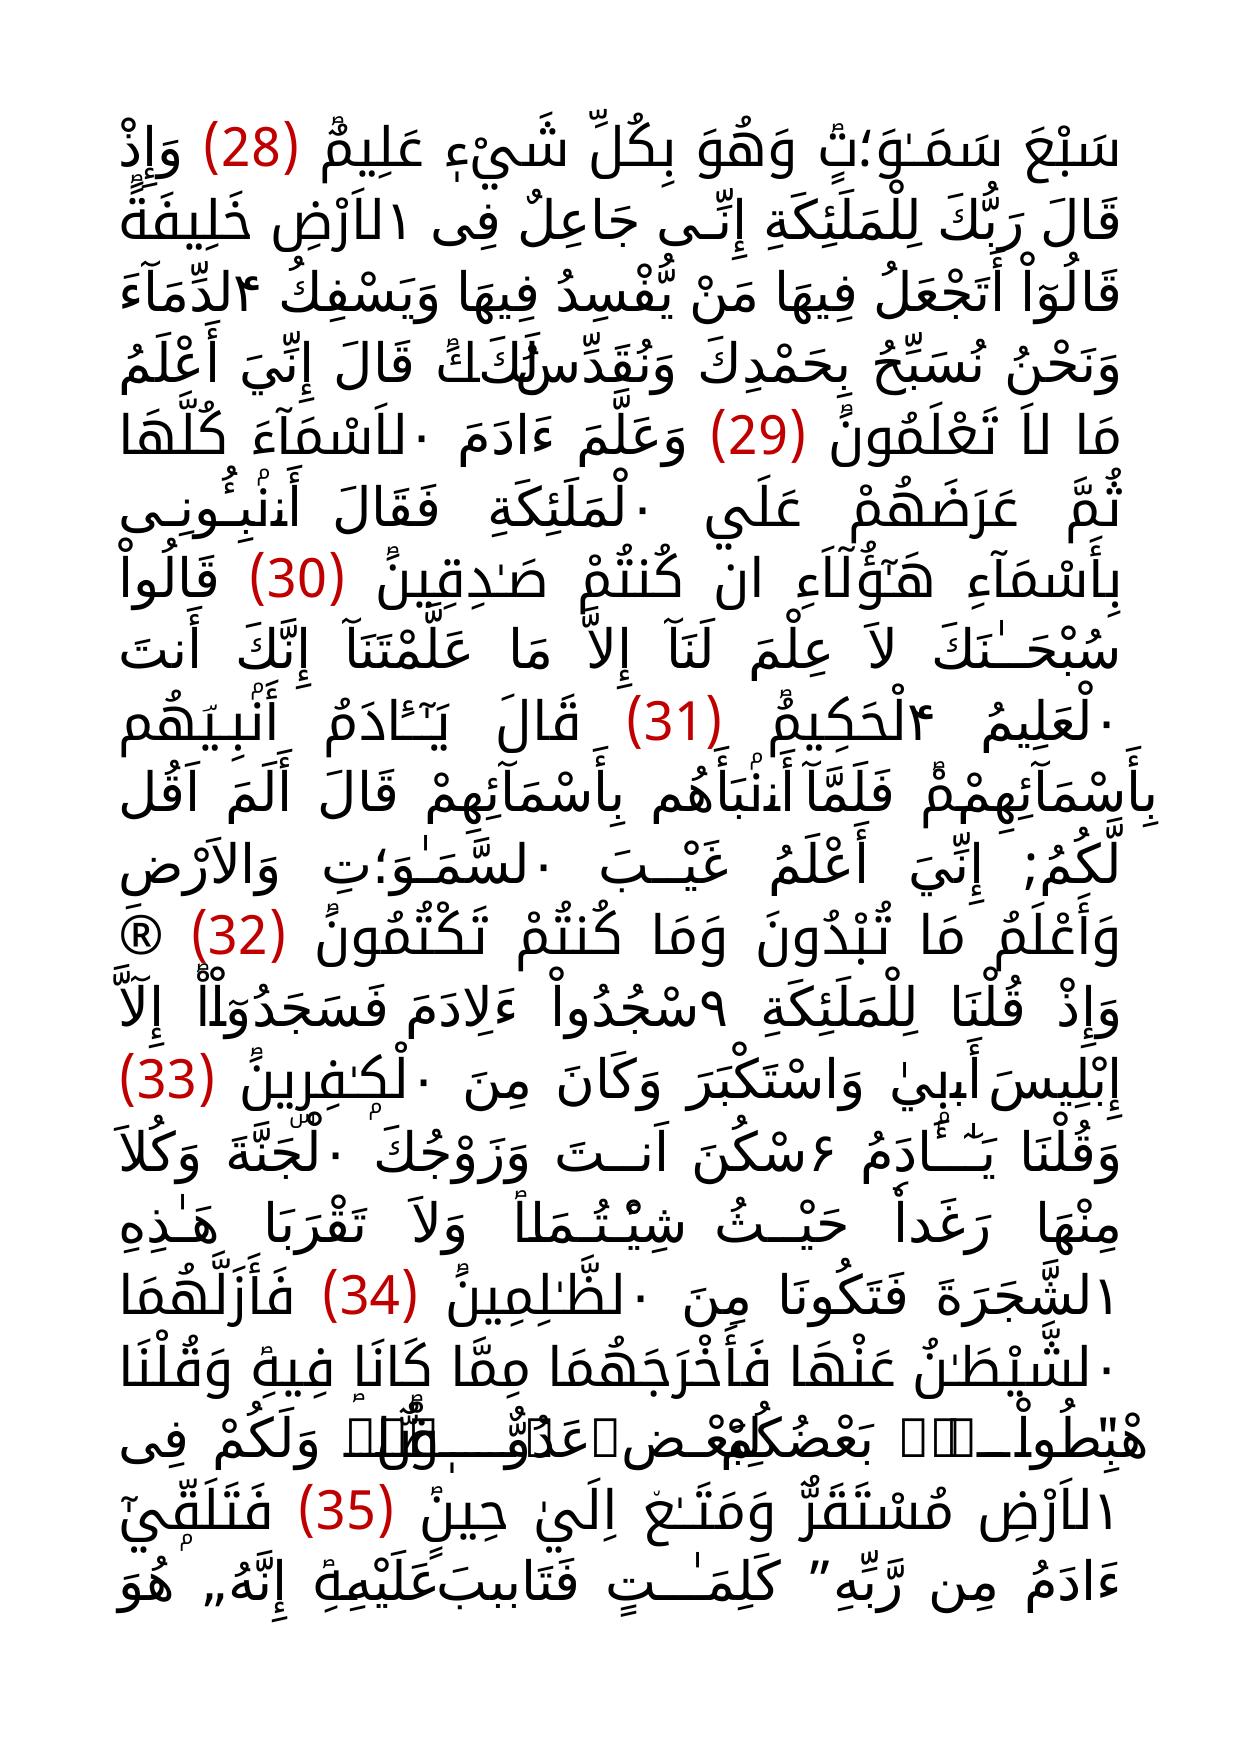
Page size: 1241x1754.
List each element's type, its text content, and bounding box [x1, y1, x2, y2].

text بِسْمِ ۱للَّهِ ۱لرَّحْمَـٰنِ ۱لرَّحِيمِ أَلَٓـم؋ّٓؐ ذَ؛لِژَ ۰لْكِتَــٰــبُ لاَ رَيْبَؐ فِيهِ هُديً لِّلْمُتَّقِينَ (1) ۰لذِينَ يُومِنُونَ بِالْغَيْــبِ وَيُقِيمُونَ ۰لصَّلَوٰةَ وَمِمَّا رَزَقْنَـٰهُمْ يُنفِقُونَؐ (2) وَالذِينَ يُومِنُونَ بِمَآ ٱُنزۣلَ إِلَيْژَ وَمَآ ٱُنزۣلَ مِن قَـبْلِژَ وَبِالاَخِرَةِ هُمْ يُوقِنُونَ (3) ٱُوْلَئِژَ عَلَيٰ هُديً مِّن رَّبِّهِمْؐ وَٱُوْلَئِكَ هُمُ ۴ڤْمُفْڤِحُونَؐ (4)إِنَّ ۰لذِينَ كَفَرُواْ سَوَآء٘ عَلَيْهِمُ; ءَآنذَرْتَهُمُ; أَمْ لَمْ تُنذِرْهُمْ لاَ يُومِنُونَؐ (5) خَتَمَ ۰للَّهُ عَلَيٰ قُلُوبِهِمْ وَعَلَيٰ سَمْعِهِمْؐ وَعَلَيٰٓ أَبْصۭــٰرۣهِمْ غِشَــٰوَةٌؐ وَلَهُمْ عَذَاب٘ عَظِيمٌؐ (6) وَمِنَ ۰لنَّاسِ مَنْ يَّقُولُ ءَامَنَّا بِاللَّهِ وَبِالْيَوْمِ ۱لاَخِرۣ وَمَا هُم بِمُومِنِيـنَؐ (7) يُخَــٰدِعُونَ ۰للَّهَ وَالذِينَ ءَامَنُواْؐ وَمَا يُخَــٰدِعُونَ إِلٓاَّ أَنفُسَهُمْ وَمَا يَشْعُرُونَؐ (8) فِى قُلُوبِهِم مَّرَضٌؐ فَزَادَهُمُ ۴للَّهُ مَرَضاًؐ وَلَهُمْ عَذَاببب٘ اَلِيمُۢ بِمَا كَانُواْ يُكَذِّبُونَؐ (9) وَإِذَا قِيلَ لَهُمْ لاَ تُفْسِدُواْ فِى ۱لاَرْضِ قَالُوٓاْ إِنَّمَا نَحْنُ مُصْلِحُونَؐ (10) أَلٓاَ إِنَّهُمْ هُمُ ۴لْمُفْسِدُونَ وَچَكِن لاَّ يَشْعُرُونَؐ (11) وَإِذَا قِيلَ لَهُمُ; ءَامِنُواْ كَمَآ ءَامَنَ ۰لنَّاسُ قَالُوٓاْ أَنُومِنُ كَمَآ ءَامَنَ ۰لسُّفَهَآءُؐ اَ۬لٓاَ إِنَّهُمْ هُمُ ۴لسُّفَهَآءُ وَچَكِن لاَّ يَعْلَمُونَؐ (12) وَإِذَا لَقُواْ ۴لذِينَ ءَامَنُواْ قَالُوٓاْ ءَامَنَّاؐ وَإِذَا خَلَوۣاْ اِلَيٰ شَيَـٰطِينِهِمْ قَالُوٓاْ إِنَّا مَعَكُمُ; إِنَّمَا نَحْنُ مُسْتَهْزۣءُونَؐ (13) ۰للَّهُ يَسْتَهْزۣﻯُٔ بِهِمْ وَيَمُـدُّهُمْ فِى طُـغْـيَــٰنِهِمْ يَعْمَهُونَؐ (14) ﭐُوْلَئِكَ۰لذِيـنَ "شْتَرَوُاْ ۴لضَّچَلَةَ بِالْهُدۭيٰ فَمَا رَبِحَت تِّجَــٰرَتُهُمْ وَمَا كَانُواْ مُهْتَدِينَؐ (15) ® مَثَلُهُمْ كَمَثَلِ ۱ﻟ﮲ 'سْتَوْقَدَ نَاراً فَلَمَّآ أَضَآءَتْ مَا حَوْلَهُؐ„ ذَهَــبَ ۰للَّهُ بِنُورۣهِمْ وَتَرَكَهُمْ فِى ظُلُمَــٰــتٍ لاَّ يُبْصِرُونَؐ (16) صُمّٛ بُكْم٘ عُمْيٌ فَهُمْ لاَ يَرْجِعُونَؐ (17) أَوْ كَصَيِّبٍ مِّنَ ۰لسَّمَآءِ فِيهِ ظُلُمَـٰتٌ وَرَعْدٌ وَبَرْقٌؐ يَجْعَلُونَ أَصَــٰبِعَهُمْ فِىٓ ءَاذَانِهِم مِّـنَ ۰لصَّوَ؛عِقِ حَذَرَ ۰لْمَوْتِؐ وَاللَّهُ مُحِيطٛ بِالْكۭـٰفِـرۣينَؐ (18) يَكَادُ ۴لْبَرْقُ يَخْطَفُ أَبْصَـٰرَهُمْؐ كُلَّمَآ أَضَآءَ لَهُم مَّشَوْاْ فِيهِؐ وَإِذَآ أَظْلَمَ عَلَيْهِمْ قَامُواْؐ وَلَوْ شَآءَ ۰للَّهُ لَذَهَــبَ بِسَمْعِهِمْ وَأَبْصۭـٰرۣهِمُؐ; إِنَّ ۰للَّهَ عَلَيٰ كُلِّ شَيْءٍ قَدِيرٌؐ (19) يَـٰٓأَيُّهَا ۰لنَّاسُ ۶عْبُدُواْ رَبَّكُمُ ۴ﻟ﮲ خَلَقَكُمْ وَالذِينَ مِن قَبْلِكُمْ لَعَلَّكُمْ تَتَّقُونَؐ (20) ۰ﻟ﮲ جَعَلَ لَكُمُ ۴لاَرْضَ فِرَ؛شاً وَالسَّمَآءَ بِنَآءً وَأَنزَلَ مِنَ ۰لسَّمَآءِ مَآءً فَأَخْرَجَ بِهِ” مِنَ ۰لثَّمَرَ؛تِ رۣزْقاً لَّكُمْؐ فَلاَ تَجْعَلُواْ لِلهِ أَندَاداً وَأَنتُمْ تَعْلَمُونَؐ (21) وَإِن كُنتُمْ فِى رَيْــبٍ مِّمَّا نَزَّلْنَا عَلَيٰ عَبْدِنَا فَاتُواْ بِسُورَةٍ مِّن مِّثْلِهِؐ/ وَادْعُواْ شُهَدَآءَكُم مِّن دُونِ ۱للَّهِ إِن كُنتُمْ صَـٰدِقِـينَؐ (22) فَإِن لَّمْ تَفْعَلُواْ وَلَن تَفْعَلُــواْ فَاتَّقُواْ ۴لنَّـارَ ۰لتِى وَقُودُهَا ۰لنَّاسُ وَالْحِجَارَةُؐ ٱُعِـدَّتْ لِلْكۭـٰفِـرۣينَؐ (23) وَبَشِّرۣ ۱لذِينَ ءَامَنُواْ وَعَمِلُواْ ۴ڤصَّـٰڤِحَـٰــتِ أَنَّ لَهُمْ جَنَّـٰــتٍ تَجْرۣﻯ مِن تَحْتِهَا ۰لاَنْهَــٰرُؐ كُلَّمَا رُزۣقُواْ مِنْهَا مِن ثَمَرَةٍ رّۣزْقاً قَالُواْ هَـٰذَا ۰ﻟ﮲ رُزۣقْنَا مِن قَـبْلُؐ وَٱُتُواْ بِهِ” مُتَشَـٰبِهاًؐ وَلَهُمْ فِيهَآ أَزْوَ؛جٌ مُّطَهَّرَةٌؐ وَهُمْ فِيهَا خَـٰلِدُونَؐ (24) © إِنَّ ۰للَّهَ لاَ يَسْتَحْـىِ“ أَنْ يَّضْرۣبَ مَثَلًا مَّا بَعُوضَةً فَمَا فَوْقَهَاؐ فَأَمَّا ۰لذِينَ ءَامَنُواْ فَيَعْلَمُونَ أَنَّهُ ۴لْحَقُّ مِن رَّبِّهِمْؐ وَأَمَّا ۰لذِينَ كَفَرُواْ فَيَقُولُونَ مَاذَآ أَرَادَ ۰للَّهُ بِهَـٰذَا مَثَلًؐا يُضِلُّ بِهِ” كَثِيراً وَيَهْدِى بِهِ” كَثِيراًؐ وَمَا يُضِلُّ بِهِ“ إِلاَّ ۰لْفَــٰسِقِينَ (25) ۰لذِيـنَ يَنقُضُونَ عَهْدَ ۰للَّهِ مِنۢ بَعْدِ مِيثَـٰقِهِ” وَيَقْطَعُونَ مَآ أَمَرَ۰للَّهُ بِهِ“ أَنْ يُّوصَلَ وَيُفْسِدُونَ فِى ۱لاَرْضِؐ ﭐُوْلَئِكَ هُمُ ۴لْخَــٰسِرُونَؐ (26) كَيْفَ تَكْفُرُونَ بِاللَّهِ وَكُنتُمُ; أَمْوَ؛تاً فَأَحْيۭاكُمْ ثُمَّ يُمِيتُكُمْؐ ثُمَّ يُحْيِيكُمْ ثُمَّ إِلَيْهِ تُرْجَعُونَؐ (27) هُوَ ۰ﻟ﮲ خَلَقَ لَكُم مَّا فِى ۱لاَرْضِ جَمِيعاًؐ ثُمَّ "سْتَوۭيٰٓ إِلَي ۰لسَّمَآءِ فَسَوّۭيٰهُنَّ سَبْعَ سَمَــٰوَ؛تٍؐ وَهُوَ بِكُلِّ شَيْءٖ عَلِيمٌؐ (28) وَإِذْ قَالَ رَبُّكَ لِلْمَلَئِكَةِ إِنِّـﻰ جَاعِلٌ فِى ۱لاَرْضِ خَلِيفَةًؐ قَالُوٓاْ أَتَجْعَلُ فِيهَا مَنْ يُّفْسِدُ فِيهَا وَيَسْفِكُ ۴لدِّمَآءَ وَنَحْنُ نُسَبِّحُ بِحَمْدِكَ وَنُقَدِّسُ لَكَؐ قَالَ إِنِّيَ أَعْلَمُ مَا لاَ تَعْلَمُونَؐ (29) وَعَلَّمَ ءَادَمَ ۰لاَسْمَآءَ كُلَّهَا ثُمَّ عَرَضَهُمْ عَلَي ۰لْمَلَئِكَةِ فَقَالَ أَنۢبِـُٔونِـى بِأَسْمَآءِ هَـٰٓؤُلٓاَءِ ان كُنتُمْ صَـٰدِقِينَؐ (30) قَالُواْ سُبْحَــٰنَكَ لاَ عِلْمَ لَنَآ إِلاَّ مَا عَلَّمْتَنَآ إِنَّكَ أَنتَ ۰لْعَلِيمُ ۴لْحَكِيمُؐ (31) قَالَ يَـٰٓــَٔادَمُ أَنۢبِـيؔهُم بِأَسْمَآئِهِمْؐ فَلَمَّآ أَنۢبَأَهُم بِأَسْمَآئِهِمْ قَالَ أَلَمَ اَقُل لَّكُمُ; إِنِّيَ أَعْلَمُ غَيْــبَ ۰لسَّمَـٰوَ؛تِ وَالاَرْضِ وَأَعْلَمُ مَا تُبْدُونَ وَمَا كُنتُمْ تَكْتُمُونَؐ (32) ® وَإِذْ قُلْنَا لِلْمَلَئِكَةِ ۹سْجُدُواْ ءَلِادَمَ فَسَجَدُوٓاْؐ إِلٓاَّ إِبْلِيسَ أَبۭيٰ وَاسْتَكْبَرَ وَكَانَ مِنَ ۰لْكۭـٰفِرۣينَؐ (33) وَقُلْنَا يَـٰٓــَٔادَمُ ۶سْكُنَ اَنــتَ وَزَوْجُكَ ۰لْجَنَّةَ وَكُلاَ مِنْهَا رَغَداٗ حَيْــثُ ﺷِﻴْٔـﺘُـمَاؐ وَلاَ تَقْرَبَا هَـٰذِهِ ۱لشَّجَرَةَ فَتَكُونَا مِنَ ۰لظَّـٰلِمِينَؐ (34) فَأَزَلَّهُمَا ۰لشَّيْطَـٰنُ عَنْهَا فَأَخْرَجَهُمَا مِمَّا كَانَا فِيهِؐ وَقُلْنَا "هْبِطُواْؐ بَعْضُكُمْ لِبَعْـضٖ عَدُوٌّؐ وَلَكُمْ فِى ۱لاَرْضِ مُسْتَقَرٌّ وَمَتَــٰع٘ اِلَيٰ حِينٍؐ (35) فَتَلَقّۭيٰٓ ءَادَمُ مِن رَّبِّهِ” كَلِمَـٰــتٍ فَتَابببَ عَلَيْهِؐ إِنَّهُ„ هُوَ ۰لتَّوَّابُ ۴لرَّحِيمُؐ (36) قُلْنَا "هْبِطُواْ مِنْهَا جَمِيعاًؐ فَإِمَّا يَاتِيَنَّكُم مِّنِّى هُديً فَمَن تَبِعَ هُدۭايَ فَلاَ خَوْف٘ عَلَيْهِمْ وَلاَ هُمْ يَحْزَنُونَؐ (37) وَالذِينَ كَفَرُواْ وَكَذَّبُواْ بِـَٔايَـٰتِنَآ ٱُوْلَئِكَ أَصْحَــٰــبُ ۴لنّۭارۣ هُمْ فِيهَا خَـٰلِدُونَؐ (38) يَــٰبَنِىٓ إِسْرَآءِيلَ ۸ذْكُرُواْ نِعْمَتِـيَ ۰لتِىٓ أَنْعَمْـتُ عَلَيْكُمْ وَأَوْفُواْ بِعَهْدِﻯٓ ٱُوفِ بِعَهْدِكُمْ وَإِيَّـٰيَ فَارْهَبُونِؐ (39) وَءَامِنُواْ بِمَآ أَنزَلْــتُ مُصَدِّقاً لِّمَا مَعَكُمْ وَلاَ تَكُونُوٓاْ أَوَّلَ كَافِرۣۢ بِهِؐ/ وَلاَ تَشْتَرُواْ بِـَٔايَـٰتِى ثَمَناً قَلِيلًا وَإِيَّـٰيَ فَاتَّقُونِؐ (40) ¥ وَلاَ تَلْبِسُواْ ۴لْحَقَّ بِالْبَـٰطِلِ وَتَكْتُمُواْ ۴لْحَقَّ وَأَنتُمْ تَعْلَمُونَؐ (41) وَأَقِيمُواْ ۴لصَّلَوٰةَ وَءَاتُواْ ۴لزَّكَوٰةَؐ وَارْكَعُواْ مَعَ ۰لرَّ؛كِعِينَؐ (42) أَتَامُرُونَ ۰لنَّاسَ بِالْبِرّۣ وَتَنسَوْنَ أَنفُسَكُمْ وَأَنتُمْ تَتْلُونَ ۰لْكِتَــٰــبَؐ أَفَلاَ تَعْقِلُونَؐ (43) وَاسْتَعِينُواْ بِالصَّبْرۣ وَالصَّلَوٰةِؐ وَإِنَّهَا لَكَبِيرَة٘ اِلاَّ عَلَي ۰لْخَــٰشِعِيـنَ (44) ۰لذِينَ يَظُنُّونَ أَنَّهُم مُّچَقُواْ رَبِّهِمْ وَأَنَّهُمُ; إِلَيْهِ رَ؛جِعُونَؐ (45) يَـٰبَنِىٓ إِسْرَآءِيلَ ۸ذْكُرُواْ نِعْمَتِيَ ۰لتِىٓ أَنْعَمْــتُ عَلَيْكُمْ وَأَنِّـى فَضَّلْتُكُمْ عَلَي ۰لْعَــٰلَمِينَؐ (46) وَاتَّقُواْ يَوْماً لاَّ تَجْزۣى نَفْس٘ عَن نَّفْسٍ شَيْــٔاً وَلاَ يُقْبَلُ مِنْهَا شَفَــٰعَةٌ وَلاَ يُوخَذُ مِنْهَا عَدْلٌ وَلاَ هُمْ يُنصَرُونَؐ (47) وَإِذْ نَجَّيْنَـٰكُم مِّـنَ —الِ فِرْعَوْنَ يَسُومُونَكُمْ سُوٓءَ ۰لْعَذَابببِ يُذَبِّحُونَ أَبْنَآءَكُمْ وَيَسْتَحْيُونَ نِسَآءَكُمْؐ وَفِى ذَ؛لِكُم بَلٓاَءٌ مِّن رَّبِّكُمْ عَظِيمٌؐ (48) وَإِذْ فَرَقْنَا بِكُمُ ۴ڤْبَحْرَ فَأَنجَيْنَـٰكُمْ وَأَغْرَقْنَآ ءَالَ فِرْعَوْنَ وَأَنتُمْ تَنظُرُونَؐ (49) وَإِذْ وَ؛عَدْنَا مُوسۭيٰٓ أَرْبَعِينَ لَيْلَةً ثُمَّ "تَّخَذتُّمُ ۴لْعِجْلَ مِنۢ بَعْدِهِ” وَأَنتُمْ ظَـٰلِمُونَؐ (50) ثُمَّ عَفَوْنَا عَنكُم مِّنۢ بَعْدِ ذَ؛لِكَ لَعَلَّكُمْ تَشْكُرُونَؐ (51) وَإِذَ —اتَيْنَا مُوسَي ۰لْكِتَــٰــبَؐ وَالْفُرْقَانَ لَعَلَّكُمْ تَهْتَدُونَؐ (52) ® وَإِذْ قَالَ مُوسۭيٰ لِقَوْمِهِ” يَـٰقَوْمِ إِنَّكُمْ ظَلَمْتُمُ; أَنفُسَكُم بِاتِّخَاذِكُمُ ۴لْعِجْلَ فَتُوبُوٓاْ إِلَيٰ بَارۣئِكُمْ فَاقْتُلُوٓاْ أَنفُسَكُمْؐ ذَ؛لِكُمْ خَيْرٌ لَّكُمْ عِندَ بَارۣئِكُمْؐ فَتَابببَ عَلَيْكُمُؐ; إِنَّهُ„ هُوَ ۰لتَّوَّابببُ ۴لرَّحِيمُؐ (53) وَإِذْ قُلْتُمْ يَـٰمُوسۭيٰ لَن نُّومِنَ لَكَ حَتَّيٰ نَرَي ۰للَّهَ جَهْرَةً فَأَخَذَتْكُمُ ۴لصَّـٰعِقَةُ وَأَنتُمْ تَنظُرُونَؐ (54) ثُمَّ بَعَثْنَــٰكُم مِّنۢ بَعْدِ مَوْتِكُمْ لَعَلَّكُمْ تَشْكُرُونَؐ (55) وَظَلَّلْنَا عَلَيْكُمُ ۴لْغَمَـٰمَ وَأَنزَلْنَا عَلَيْكُمُ ۴لْمَنَّ وَالسَّلْوۭيٰؐ كُلُواْ مِن طَيِّبَــٰــتِ مَا رَزَقْنَـٰكُمْؐ وَمَا ظَلَمُونَاؐ وَچَكِــن كَانُوٓاْ أَنفُسَهُمْ يَظْلِمُونَؐ (56) وَإِذْ قُلْنَا ۸دْخُلُواْ هَـٰذِهِ ۱لْقَرْيَةَ فَكُلُواْ مِنْهَا حَيْثُ شِيؔتُمْ رَغَداً وَادْخُلُواْ ۴لْبَابببَ سُجَّداً وَقُولُواْ حِطَّةٌ يُغْفَرْ لَكُمْ خَطَـٰيۭـٰكُمْؐ وَسَنَزۣيدُ ۴ڤْمُحْسِنِينَؐ (57) فَبَدَّلَ ۰لذِينَ ظَلَمُواْ قَوْلٗا غَيْرَ ۰ﻟ﮲ قِيلَ لَهُمْ فَأَنزَلْنَا عَلَي ۰لذِينَ ظَلَمُواْ رۣجْزاً مِّنَ ۰لسَّمَآءِ بِمَا كَانُواْ يَفْسُقُونَؐ (58) © وَإِذِ 'سْتَسْقۭيٰ مُوسۭيٰ لِقَوْمِهِ” فَقُلْنَا "ضْرۣب بِّعَصَاكَ ۰لْحَجَـرَؐ فَانفَجَرَتْ مِنْهُ èثْنَتَا عَشْرَةَ عَيْناًؐ قَدْ عَلِمَ كُلُّ ٱُنَاسٍ مَّشْرَبَهُمْؐ كُلُواْ وَاشْرَبُواْ مِن رّۣزْقِ ۱للَّهِؐ وَلاَ تَعْثَوْاْ فِى ۱لاَرْضِ مُفْسِدِينَؐ (59) وَإِذْ قُلْتُمْ يَـٰمُوسۭيٰ لَن نَّصْبِرَ عَلَيٰ طَعَامٍ وَ؛حِدٍ فَادْعُ لَنَا رَبَّكَ يُخْرۣجْ لَنَا مِمَّا تُنۢبِــتُ ۴لاَرْضُ مِنۢ بَقْلِهَا وَقِثَّآئِهَا وَفُومِهَا وَعَدَسِهَا وَبَصَلِهَاؐ قَالَ أَتَسْتَبْدِلُونَ۰ﻟ﮲ هُوَ أَدْنۭيٰ بِاﻟ﮲ هُوَ خَيْر٘ؐ 'هْبِطُواْ مِصْراً فَإِنَّ لَكُم مَّا سَأَلْتُمْؐ وَضُرۣبَــتْ عَلَيْهِمُ ۴لذِّلَّةُ وَالْمَسْكَنَةُ وَبَآءُو بِغَضَــبٍ مِّنَ ۰للَّهِؐ ذَ؛لِكَ بِأَنَّهُمْ كَانُواْ يَكْفُرُونَ بِـَٔايَــٰــتِ ۱للَّهِ وَيَقْتُلُونَ ۰لنَّبِيٓــٕﯧنَ بِغَيْرۣ ۱لْحَقﱢّؐ ذَ؛لِكَ بِمَا عَصَواْ وَّكَانُواْ يَعْتَدُونَؐ (60) إِنَّ ۰لذِينَ ءَامَنُواْ وَالذِينَ هَادُواْ وَالنَّصَـٰرۭيٰ وَالصَّـٰبِينَ مَنَ —امَنَ بِاللَّهِ وَالْيَوْمِ ۱لاَخِرۣ وَعَمِلَ صَـٰڤِحاً فَلَهُمُ; أَجْرُهُمْ عِندَ رَبِّهِمْ وَلاَ خَوْف٘ عَلَيْهِمْ وَلاَ هُمْ يَحْزَنُونَؐ (61) وَإِذَ اَخَذْنَا مِيثَـــٰقَكُمْ وَرَفَعْنَا فَوْقَكُمُ ۴لطُّورَؐ خُذُواْ مَآ ءَاتَيْنَـٰكُم بِقُوَّةٍ وَاذْكُرُواْ مَا فِيهِ لَعَلَّكُمْ تَتَّقُونَؐ (62) ثُمَّ تَوَلَّيْتُم مِّنۢ بَعْدِ ذَ؛لِكَؐ فَلَوْلاَ فَضْلُ ۴للَّهِ عَلَيْكُمْ وَرَحْمَتُهُ„ لَكُنتُم مِّنَ ۰لْخَــٰسِرۣينَؐ (63) وَلَقَدْ عَلِمْتُمُ ۴لذِينَ "عْتَدَوْاْ مِنكُمْ فِى ۱لسَّبْــتِ فَقُلْنَا لَهُمْ كُونُواْ قِرَدَةٗ خَـٰسِـِٕينَؐ (64) فَجَعَلْنَـٰهَا نَكَـٰلًا لِّمَا بَيْنَ يَدَيْهَا وَمَا خَلْفَهَا وَمَوْعِظَةً لِّلْمُتَّقِينَؐ (65) ® وَإِذْ قَالَ مُوسۭيٰ لِقَوْمِهِ“ إِنَّ ۰للَّهَ يَامُرُكُمُ; أَن تَذْبَحُواْ بَقَرَةًؐ قَـالُوٓاْ أَتَتَّخِذُنَا هُزُؤاًؐ قَالَ أَعُوذُ بِاللَّهِ أَنَ اَكُونَ مِنَ ۰لْجَــٰهِلِينَؐ (66)قَالُواْ ۶دْعُ لَنَا رَبَّژَ يُبَيِّن لَّنَا مَا هِيَؐ قَالَ إِنَّهُ„ يَقُولُ إِنَّهَا بَقَرَةٌ لاَّ فَارۣضٌ وَلاَ بِكْر٘ؐ عَوَانٛ بَيْنَ ذَ؛لِژَؐ فَافْعَلُواْ مَا تُومَرُونَؐ (67) قَالُواْ ۶دْعُ لَنَا رَبَّژَ يُبَيِّن لَّنَا مَا لَوْنُهَاؐ قَالَ إِنَّهُ„ يَقُولُ إِنَّهَا بَقَرَةٌ صَفْرَآءُ فَاقِعٌ لَّوْنُهَاؐ تَسُرُّ ۴لنَّــٰظِرۣينَؐ (68) قَالُواْ ۶دْعُ لَنَا رَبَّژَ يُبَيِّن لَّنَا مَا هِيَ إِنَّ ۰لْبَقَرَ تَشَــٰبَهَ عَلَيْنَا وَإِنَّآ إِن شَآءَ ۰للَّهُ لَمُهْتَدُونَؐ (69) قَالَ إِنَّهُ„ يَقُولُ إِنَّهَا بَقَرَةٌ لاَّ ذَلُولٌ تُثِيرُ ۴لاَرْضَ وَلاَ تَسْقِى ۱لْحَرْثثثَؐ مُسَلَّمَةٌ لاَّ شِيَةَ فِيهَاؐ قَالُواْ ۴چَـنَ جِيؔــتَ بِالْحَقﱢّؐ فَذَبَحُوهَا وَمَا كَادُواْ يَفْعَلُونَؐ (70) وَإِذْ قَتَلْتُمْ نَفْساً فَادَّ؛رَﹻتُمْ فِيهَاؐ وَاللَّهُ مُخْرۣجٌ مَّا كُنتُمْ تَكْتُمُونَؐ (71) فَقُلْنَا "ضْرۣبُوهُ بِبَعْضِهَاؐ كَذَ؛لِژَ يُحْىِ ۱للَّهُ ۴لْمَوْتۭيٰ وَيُرۣيكُمُ; ءَايَــٰتِهِ” لَعَلَّكُمْ تَعْقِلُونَؐ (72) ثُمَّ قَسَــتْ قُلُوبُكُم مِّنۢ بَعْدِ ذَ؛لِژَ فَهِيَ كَالْحِجَارَةِ أَوَ اَشَدُّ قَسْوَةًؐ وَإِنَّ مِنَ ۰لْحِجَارَةِ لَمَا يَتَفَجَّرُ مِنْهُ ۴لاَنْهَـٰرُؐ وَإِنَّ مِنْهَا لَمَا يَشَّقَّقُ فَيَخْرُجُ مِنْهُ ۴لْمَآءُؐ وَإِنَّ مِنْهَا لَمَا يَهْبِطُ مِنْ خَشْيَةِ ۱للَّهِؐ وَمَا ۰للَّهُ بِغَـٰفِلٖ عَمَّا تَعْمَلُونَؐ (73) أَفَتَطْمَعُونَ أَنْ يُّومِنُواْ لَكُمْ وَقَدْ كَانَ فَرۣيقٌ مِّنْهُمْ يَسْمَعُونَ كَچَمَ ۰للَّهِ ثُمَّ يُحَـرّۣفُونَهُ„ مِنۢ بَعْدِ مَاعَقَلُوهُ وَهُمْ يَعْلَمُونَؐ (74) ¤ وَإِذَا لَقُواْ ۴لذِينَ ءَامَنُواْ قَالُوٓاْ ءَامَنَّاؐ وَإِذَا خَلاَ بَعْضُهُمُ; إِلَيٰ بَعْضٍ قَالُوٓاْ أَتُحَدِّثُونَهُم بِمَا فَتَحَ ۰للَّهُ عَلَيْكُمْ ڤِيُحَآجُّوكُم بِهِ” عِندَ رَبِّكُمُؐ; أَفَلاَ تَعْقِلُونَؐ (75) أَوَلاَ يَعْلَمُونَ أَنَّ ۰للَّهَ يَعْلَمُ مَا يُسِرُّونَ وَمَا يُعْلِنُونَؐ (76) وَمِنْهُمُ; ٱُمِّيُّونَ لاَ يَعْلَمُونَ ۰لْكِتَـٰبَ إِلٓاَّ أَمَانِيَّؐ وَإِنْ هُمُ; إِلاَّ يَظُنُّونَؐ (77) فَوَيْلٌ لِّلذِينَ يَكْتُبُونَ ۰لْكِتَـٰبَ بِأَيْدِيهِمْ ثُمَّ يَقُولُونَ هَـٰذَا مِنْ عِندِ ۱للَّهِ لِيَشْتَرُواْ بِهِ” ثَمَناً قَلِيلًؐا فَوَيْلٌ لَّهُم مِّمَّا كَتَبَــتَ اَيْدِيهِمْؐ وَوَيْلٌ لَّهُم مِّمَّا يَكْسِبُونَؐ (78) وَقَالُواْ لَن تَمَسَّنَا ۰لنَّارُ إِلٓاَّ أَيَّاماً مَّعْدُودَةًؐ قُلَ اَتَّخَذتُّمْ عِندَ ۰للَّهِ عَهْداً فَلَنْ يُّخْلِفَ ۰للَّهُ عَهْدَهُؐ; أَمْ تَقُولُونَ عَلَي ۰للَّهِ مَا لاَ تَعْلَمُونَؐ (79) بَلۭيٰ مَن كَسَبَ سَيِّيؕةً وَ أَحَـٰطَــتْ بِهِ” خَطِيٓــَٔــٰتُهُ„ فَٱُوْلَئِكَ أَصْحَــٰــبُ ۴لنّۭارۣ هُمْ فِيهَا خَــٰلِدُونَؐ (80) وَالذِينَ ءَامَنُواْ وَعَمِلُواْ ۴ڤصَّـٰڤِحَــٰــتِ ٱُوْلَئِكَ أَصْحَـٰبُ ۴لْجَنَّةِ هُمْ فِيهَا خَــٰلِدُونَؐ (81) وَإِذَ اَخَذْنَا مِيثَـٰقَ بَنِىٓ إِسْرَآءِيلَ لاَ تَعْبُدُونَ إِلاَّ ۰للَّهَؐ وَبِالْوَ؛لِدَيْنِ إِحْسَـٰناً وَذى ۱لْقُرْبۭيٰ وَالْيَتَـٰمۭيٰ وَالْمَسَـٰكِينِؐ وَقُولُواْ لِلنَّاسِ حُسْناًؐ وَأَقِيمُواْ ۴لصَّلَوٰةَ وَءَاتُواْ ۴لزَّكَوٰةَؐ ثُمَّ تَوَلَّيْتُمُ; إِلاَّ قَلِيلًا مِّنكُمْ وَأَنتُم مُّعْرۣضُونَؐ (82) وَإِذَ اَخَذْنَا مِيثَــٰقَكُمْ لاَ تَسْفِكُونَ دِمَآءَكُمْ وَلاَ تُخْرۣجُونَ أَنفُسَكُم مِّن دِيۭـٰرۣكُمْ ثُمَّ أَقْرَرْتُمْ وَأَنتُمْ تَشْهَدُونَؐ (83) ثُمَّ أَنتُمْ هَـٰٓؤُلآَءِ تَقْتُلُونَ أَنفُسَكُمْ وَتُخْرۣجُونَ فَرۣيقاً مِّنكُم مِّـن دِيۭـٰرۣهِمْ تَظَّـٰهَرُونَ عَلَيْهِم بِالِاثْمِ وَالْعُدْوَ؛نِؐ ® وَإِنْ يَّاتُوكُمُ; ٱُسَـٰرۭيٰ تُفَــٰدُوهُمْ وَهُوَ مُحَـرَّم٘ عَلَيْكُمُ; إِخْرَاجُهُمُؐ; أَفَتُومِنُونَ بِبَعْضِ ۱لْكِتَـٰبِ وَتَكْفُرُونَ بِبَعْضٍؐ فَمَا جَزَآءُ مَنْ يَّـفْعَلُ ذَ؛لِكَ مِنكُمُ; إِلاَّ خِزْيٌ فِى ۱لْحَيَوٰةِ ۱لدُّنْيۭاؐ وَيَوْمَ ۰لْقِيَـٰمَةِ يُرَدُّونَ إِلَـيٰٓ أَشَدِّ ۱لْعَذَابببِؐ وَمَا ۰للَّهُ بِغَــٰفِلٖ عَمَّا يَعْمَلُونَؐ (84) ٱُوْلَئِكَ ۰لذِينَ "شْتَرَوُاْ ۴لْحَيَوٰةَ ۰لدُّنْيۭا بِالاَخِرَةِ فَلاَ يُخَفَّفُ عَنْهُمُ ۴لْعَذَابُ وَلاَ هُمْ يُنصَرُونَؐ (85) وَلَقَدَ —اتَيْنَا مُوسَي ۰لْكِتَــٰــبَ وَقَفَّيْنَا مِنۢ بَعْدِهِ” بِالرُّسُلِؐ وَءَاتَيْنَا عِيسَي "بْنَ مَرْيَمَ ۰لْبَيِّنَــٰــتِ وَأَيَّدْنَــٰهُ بِرُوحِ ۱لْقُدُسِؐ أَفَكُلَّمَا جَآءَكُمْ رَسُولٛ بِمَا لاَ تَهْوۭيٰٓ أَنفُسُكُمُ èسْتَكْبَرْتُمْؐ فَفَرۣيقاً كَذَّبْتُمْؐ وَفَرۣيقاً تَقْتُلُونَؐ (86) وَقَالُواْ قُلُوبُنَا غُلْفٛؐ بَل لَّعَنَهُمُ ۴للَّهُ بِكُفْرۣهِمْ فَقَلِيلًا مَّا يُومِنُونَؐ (87) وَلَمَّا جَآءَهُمْ كِتَـٰبٌ مِّنْ عِندِ ۱للَّهِ مُصَدِّقٌ لِّمَا مَعَهُمْ وَكَانُواْ مِن قَبْلُ يَسْتَفْتِحُونَ عَلَي ۰لذِينَ كَفَرُواْؐ فَلَمَّا جَآءَهُم مَّا عَرَفُواْ كَفَرُواْ بِهِؐ/ فَلَعْنَةُ ۴للَّهِ عَلَي ۰لْكۭــٰفِرۣينَؐ (88) بِيسَمَا "شْتَرَوْاْ بِهِ“ أَنفُسَهُمُ; أَنْ يَّكْفُرُواْ بِمَآ أَنزَلَ ۰للَّهُ بَغْياٗ اَنْ يُّنَزّۣلَ ۰للَّهُ مِن فَضْلِهِ” عَلَيٰ مَنْ يَّشَآءُ مِنْ عِبَادِهِؐ/ فَبَآءُو بِغَضَبٖ عَلَيٰ غَضَبٍؐ وَلِلْكۭـٰفِـرۣينَ عَذَابٌ مُّهِينٌؐ (89) وَإِذَا قِيلَ لَهُمُ; ءَامِنُواْ بِمَآ أَنزَلَ ۰للَّهُ قَالُواْ نُومِنُ بِمَآ ٱُنزۣلَ عَلَيْنَا وَيَكْفُرُونَ بِمَا وَرَآءَهُؐ„ وَهُوَ ۰لْحَقُّ مُصَدِّقاً لِّمَا مَعَهُمْؐ قُلْ فَلِمَ تَقْتُلُونَ أَنۢبِيؕآءَ ۰للَّهِ مِن قَبْلُ إِننن كُنتُم مُّومِنِينَؐ (90) © وَلَقَدْ جَآءَكُم مُّوسۭيٰ بِالْبَيِّنَـٰــتِ ثُمَّ "تَّخَذتُّمُ ۴لْعِجْلَ مِنۢ بَعْدِهِ” وَأَنتُمْ ظَـٰلِمُونَؐ (91) وَإِذَ اَخَذْنَا مِيثَـٰقَكُمْ وَرَفَعْنَا فَوْقَكُمُ ۴لطُّورَؐ خُذُواْ مَآ ءَاتَيْنَــٰكُم بِقُوَّةٍ وَاسْمَعُواْؐ قَالُواْ سَمِعْنَا وَعَصَيْنَاؐ وَٱُشْرۣبُواْ فِى قُلُوبِهِمُ ۴لْعِجْلَ بِكُفْرۣهِمْؐ قُلْ بِيسَمَا يَامُرُكُم بِهِ“ إِيمَـٰنُكُمُ; إِن كُنتُم مُّومِنِينَؐ (92) قُلِ اِن كَانَتْ لَكُمُ ۴لدَّارُ۴لاَخِرَةُ عِندَ ۰للَّهِ خَالِصَةً مِّن دُونِ ۱لنَّاسِ فَتَمَنَّوُاْ ۴لْمَوْتَ إِن كُنتُمْ صَـٰدِقِينَؐ (93) وَلَنْ يَّتَمَنَّوْهُ أَبَداَۢ بِمَا قَدَّمَــتَ اَيْدِيهِمْؐ وَاللَّهُ عَلِيمٛ بِالظَّـٰلِمِينَؐ (94) وَلَتَجِدَنَّهُمُ; أَحْرَصَ ۰لنَّاسِ عَلَيٰ حَيَوٰةٍؐ وَمِنَ ۰لذِينَ أَشْرَكُواْ يَوَدُّ أَحَدُهُمْ لَوْ يُعَمَّرُ أَلْفَ سَنَةٍؐ وَمَا هُوَ بِمُزَحْزۣحِهِ” مِنَ ۰لْعَذَابببِ أَنْ يُّعَمَّرَؐ وَاللَّهُ بَصِيرٛ بِمَا يَعْمَلُونَؐ (95) قُلْ مَن كَانَ عَدُوّاً لِّجِبْرۣيلَ فَإِنَّهُ„ نَزَّلَهُ„ عَلَيٰ قَلْبِكَ بِإِذْنِ ۱للَّهِ مُصَدِّقاً لِّمَا بَيْنَ يَدَيْهِ وَهُديً وَبُشْرۭيٰ لِلْمُومِنِينَؐ (96) مَن كَانَ عَدُوّاً لِّلهِ وَمَلَئِكَتِهِ” وَرُسُلِهِ” وَجِبْرۣيلَ وَمِيكَـٰٓئِلَ فَإِنَّ ۰للَّهَ عَدُوٌّ لِّلْكۭــٰفِـرۣينَؐ (97) وَلَقَدَ اَنزَلْنَآ إِلَيْكَ ءَايَــٰــتٙ بَيِّنَــٰــتٍؐ وَمَا يَكْفُرُ بِهَآ إِلاَّ ۰لْفَــٰسِقُونَؐ (98) أَوَكُلَّمَا عَــٰهَدُواْ عَهْداً نَّبَذَهُ„ فَرۣيقٌ مِّنْهُمؐ بَلَ اَكْثَرُهُمْ لاَ يُومِنُونَؐ (99) ® وَلَمَّا جَآءَهُمْ رَسُولٌ مِّنْ عِندِ ۱للَّهِ مُصَدِّقٌ لِّمَا مَعَهُمْ نَبَذَ فَرۣيقٌ مِّنَ ۰لذِينَ ٱُوتُواْ ۴لْكِتَــٰــبَ كِتَــٰــبَ ۰للَّهِ وَرَآءَ ظُهُورۣهِمْ كَأَنَّهُمْ لاَ يَعْلَمُونَؐ (100) وَاتَّبَعُواْ مَا تَتْلُواْ ۴لشَّيَـٰطِينُ عَلَيٰ مُلْكِ سُلَيْمَـٰنَؐ وَمَا كَفَرَ سُلَيْمَـٰنُؐ وَچَكِنَّ ۰لشَّيَـٰطِينَ كَفَرُواْ يُعَلِّمُونَ [118, 118, 1122, 1622]
